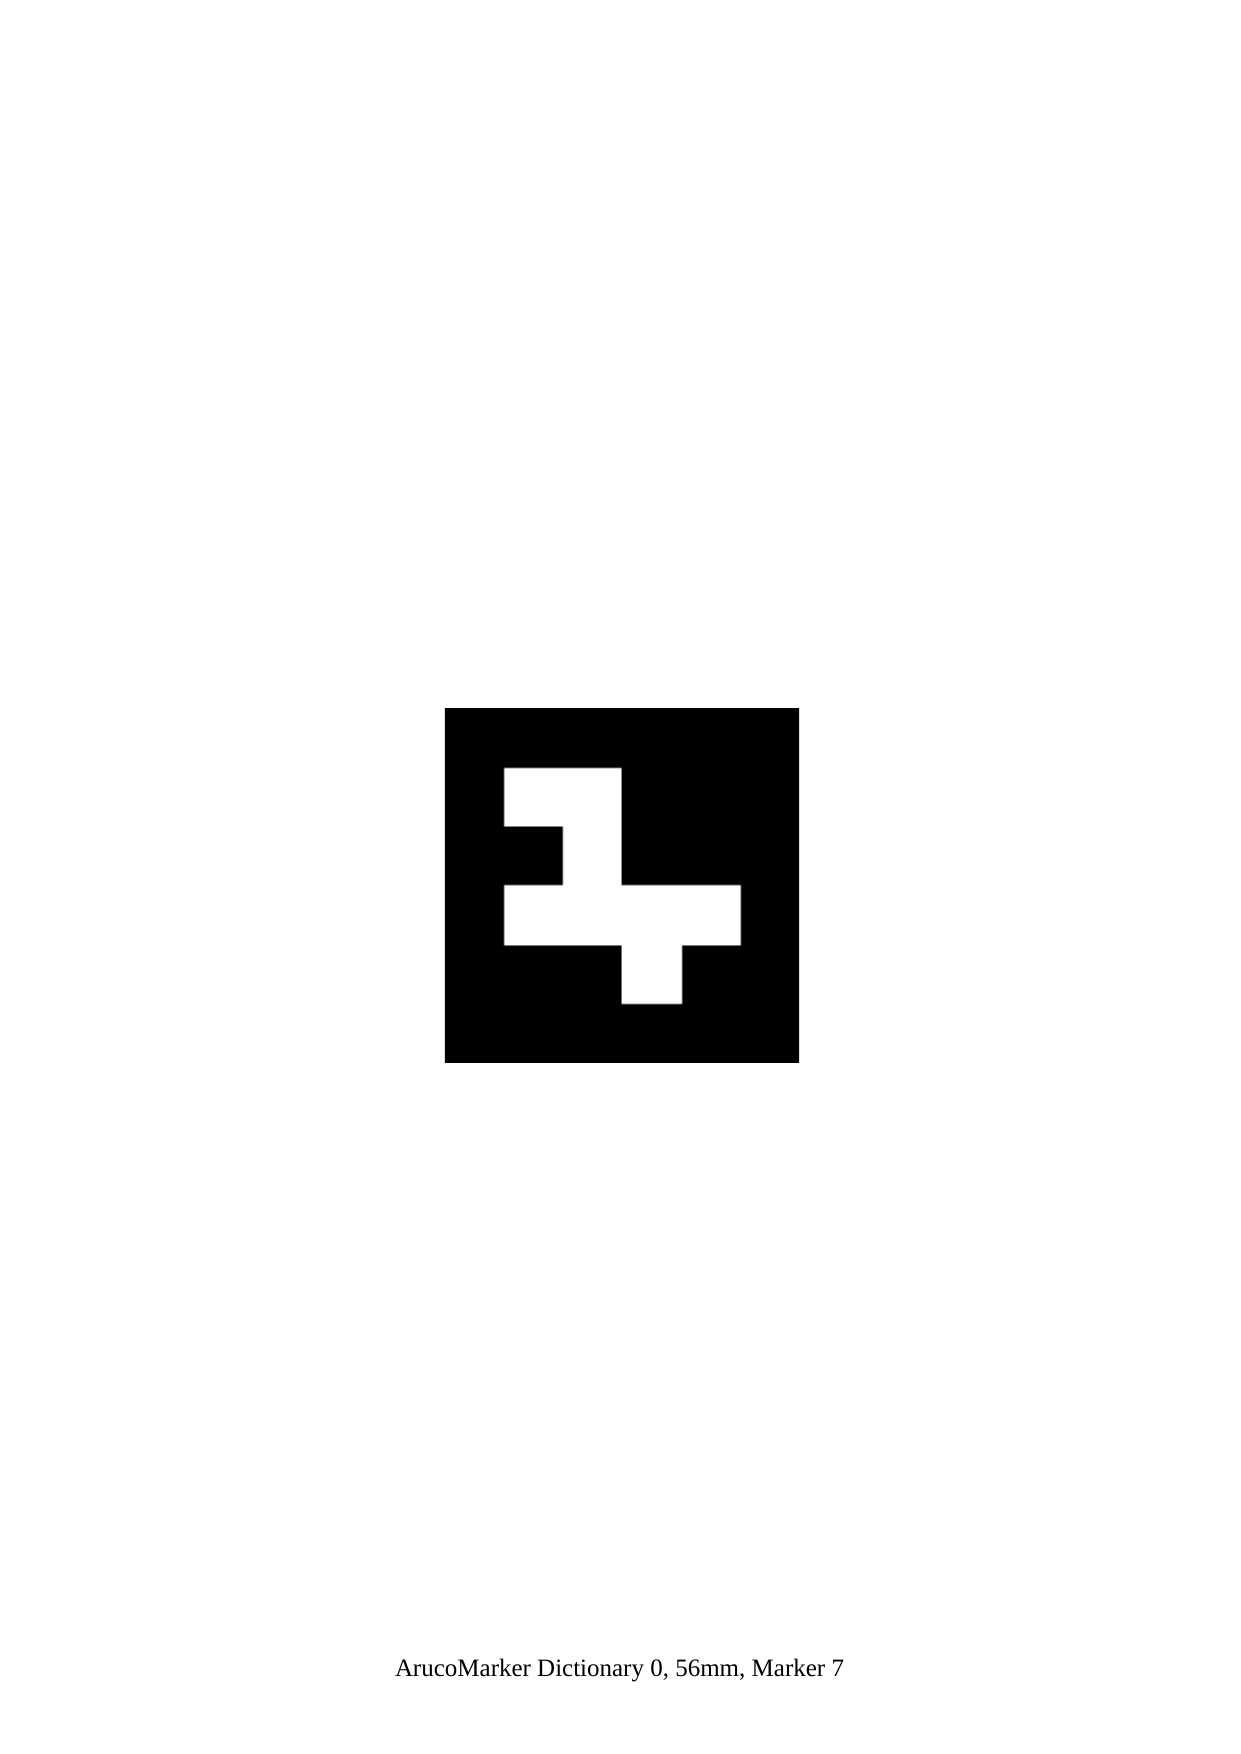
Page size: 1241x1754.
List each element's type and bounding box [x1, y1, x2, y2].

picture [444, 708, 800, 1063]
